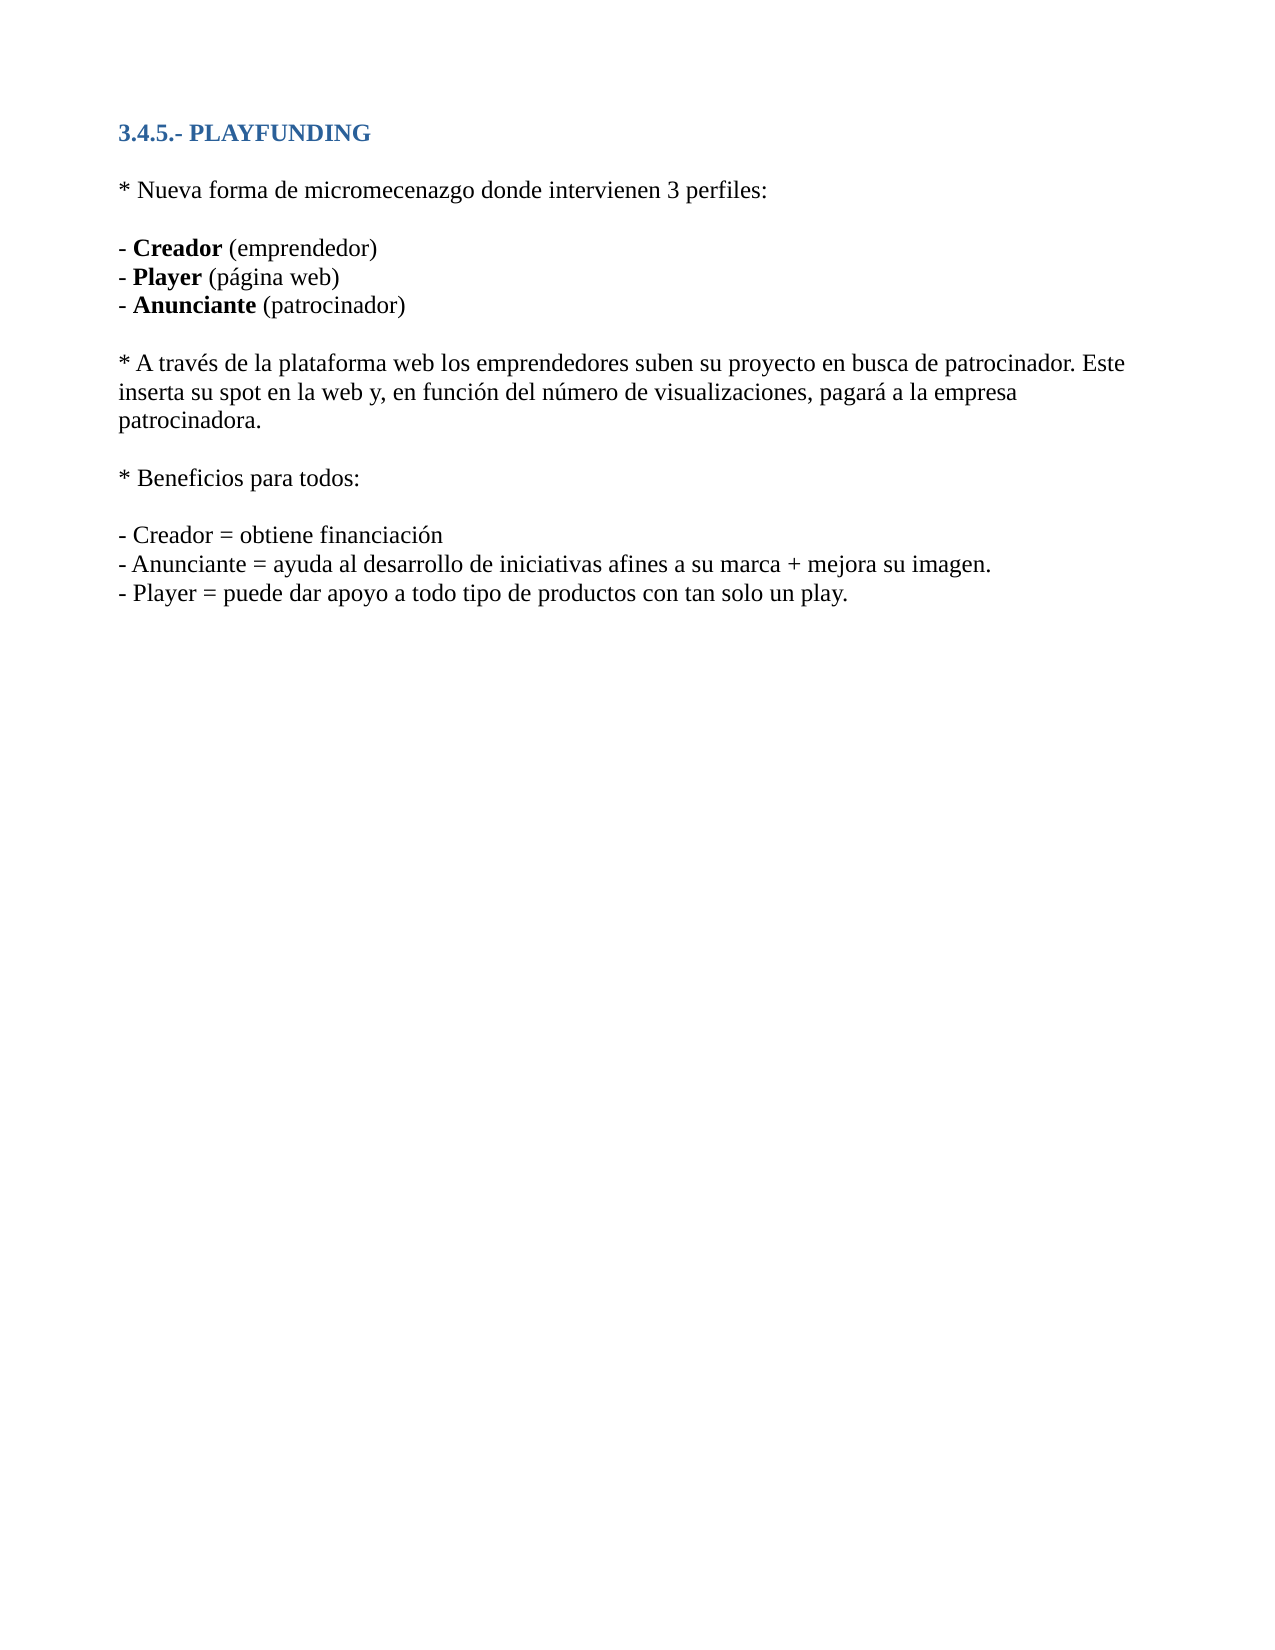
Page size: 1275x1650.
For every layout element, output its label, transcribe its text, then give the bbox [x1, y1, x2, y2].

text * Beneficios para todos: [118, 463, 1157, 492]
text - Player = puede dar apoyo a todo tipo de productos con tan solo un play. [118, 578, 1157, 607]
text - Player (página web) [118, 262, 1157, 291]
text * A través de la plataforma web los emprendedores suben su proyecto en busca de patrocinador. Este inserta su spot en la web y, en función del número de visualizaciones, pagará a la empresa patrocinadora. [118, 348, 1157, 434]
text 3.4.5.- PLAYFUNDING [118, 118, 1157, 147]
text - Creador (emprendedor) [118, 233, 1157, 262]
text - Anunciante = ayuda al desarrollo de iniciativas afines a su marca + mejora su imagen. [118, 549, 1157, 578]
text - Anunciante (patrocinador) [118, 291, 1157, 319]
text * Nueva forma de micromecenazgo donde intervienen 3 perfiles: [118, 176, 1157, 204]
text - Creador = obtiene financiación [118, 521, 1157, 549]
